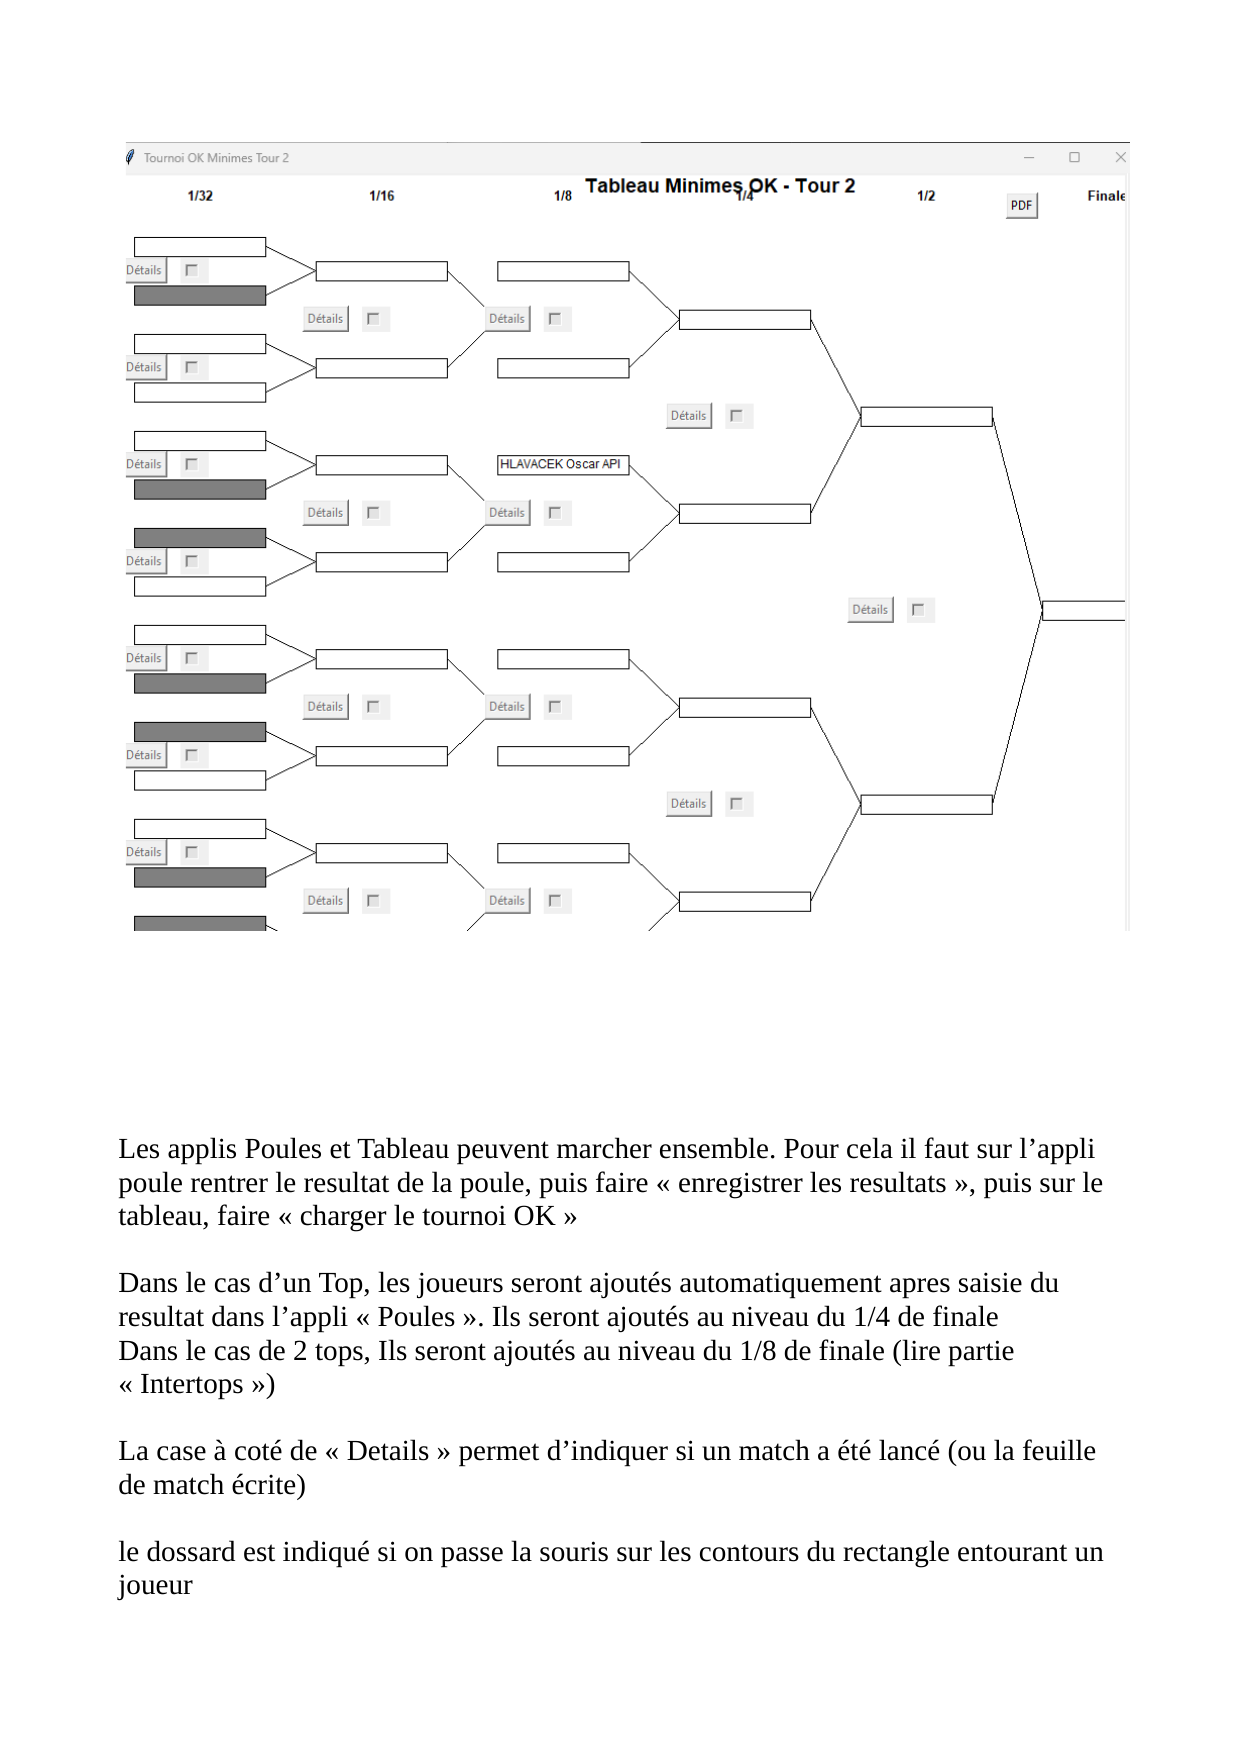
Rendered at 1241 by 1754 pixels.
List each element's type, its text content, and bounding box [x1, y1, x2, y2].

text Dans le cas d’un Top, les joueurs seront ajoutés automatiquement apres saisie du resultat dans l’appli « Poules ». Ils seront ajoutés au niveau du 1/4 de finale [118, 1266, 1122, 1333]
text Dans le cas de 2 tops, Ils seront ajoutés au niveau du 1/8 de finale (lire partie « Intertops ») [118, 1333, 1122, 1400]
picture [125, 142, 1130, 931]
text La case à coté de « Details » permet d’indiquer si un match a été lancé (ou la feuille de match écrite) [118, 1433, 1122, 1500]
text Les applis Poules et Tableau peuvent marcher ensemble. Pour cela il faut sur l’appli poule rentrer le resultat de la poule, puis faire « enregistrer les resultats », puis sur le tableau, faire « charger le tournoi OK » [118, 1131, 1122, 1232]
text le dossard est indiqué si on passe la souris sur les contours du rectangle entourant un joueur [118, 1534, 1122, 1601]
